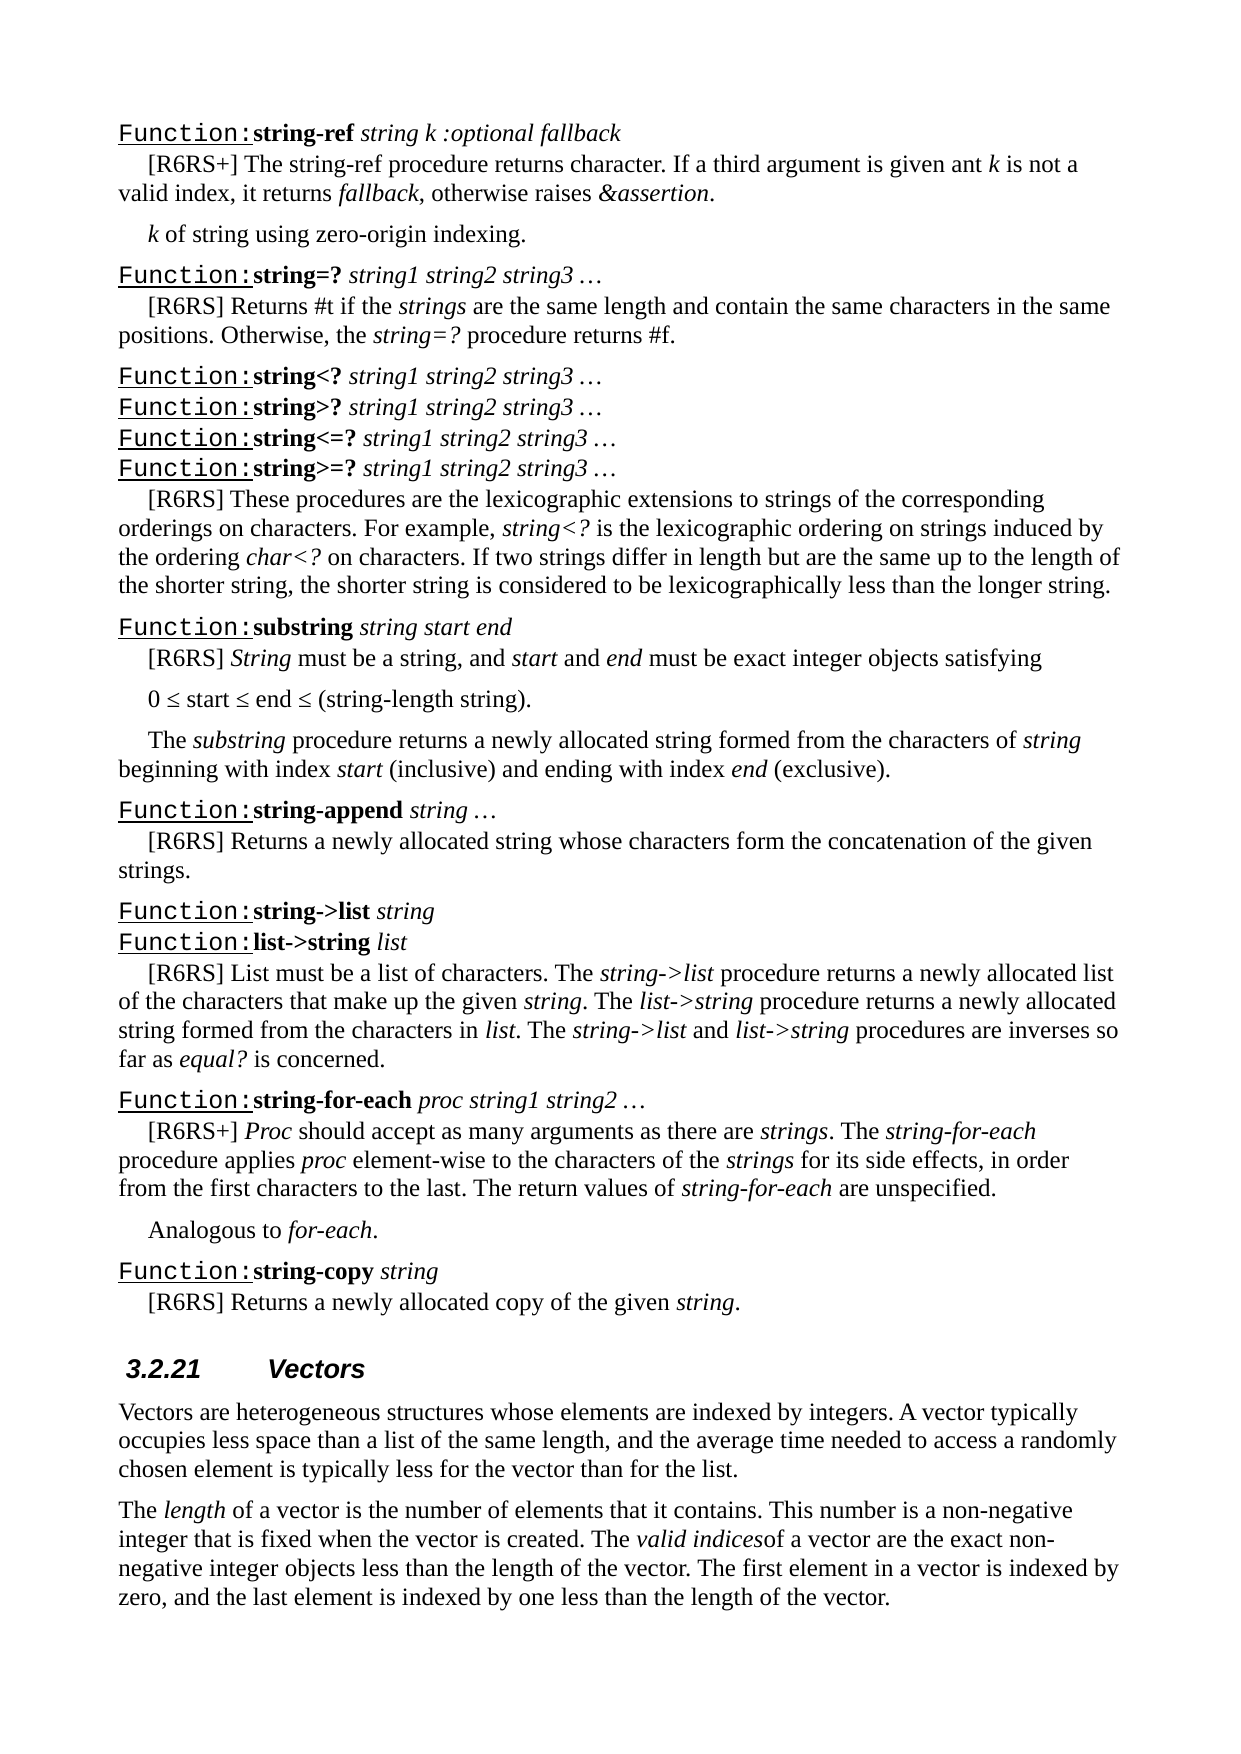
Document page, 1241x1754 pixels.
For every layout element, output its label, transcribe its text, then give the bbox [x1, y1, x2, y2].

text [R6RS] List must be a list of characters. The string->list procedure returns a newly allocated list of the characters that make up the given string. The list->string procedure returns a newly allocated string formed from the characters in list. The string->list and list->string procedures are inverses so far as equal? is concerned. [118, 958, 1122, 1073]
text [R6RS] Returns a newly allocated string whose characters form the concatenation of the given strings. [118, 826, 1122, 883]
text [R6RS+] The string-ref procedure returns character. If a third argument is given ant k is not a valid index, it returns fallback, otherwise raises &assertion. [118, 149, 1122, 206]
text Function:string>? string1 string2 string3 … [118, 392, 1122, 423]
text k of string using zero-origin indexing. [118, 219, 1122, 248]
text [R6RS] Returns #t if the strings are the same length and contain the same characters in the same positions. Otherwise, the string=? procedure returns #f. [118, 291, 1122, 348]
text Function:string-ref string k :optional fallback [118, 118, 1122, 149]
text Function:substring string start end [118, 612, 1122, 643]
text Function:list->string list [118, 927, 1122, 958]
text [R6RS] Returns a newly allocated copy of the given string. [118, 1287, 1122, 1316]
text Function:string-for-each proc string1 string2 … [118, 1085, 1122, 1116]
text Analogous to for-each. [118, 1215, 1122, 1243]
text Function:string<=? string1 string2 string3 … [118, 423, 1122, 453]
text Function:string-copy string [118, 1256, 1122, 1287]
text The length of a vector is the number of elements that it contains. This number is a non-negative integer that is fixed when the vector is created. The valid indicesof a vector are the exact non-negative integer objects less than the length of the vector. The first element in a vector is indexed by zero, and the last element is indexed by one less than the length of the vector. [118, 1496, 1122, 1611]
text [R6RS] These procedures are the lexicographic extensions to strings of the corresponding orderings on characters. For example, string<? is the lexicographic ordering on strings induced by the ordering char<? on characters. If two strings differ in length but are the same up to the length of the shorter string, the shorter string is considered to be lexicographically less than the longer string. [118, 484, 1122, 599]
text [R6RS+] Proc should accept as many arguments as there are strings. The string-for-each procedure applies proc element-wise to the characters of the strings for its side effects, in order from the first characters to the last. The return values of string-for-each are unspecified. [118, 1116, 1122, 1202]
text Vectors are heterogeneous structures whose elements are indexed by integers. A vector typically occupies less space than a list of the same length, and the average time needed to access a randomly chosen element is typically less for the vector than for the list. [118, 1397, 1122, 1483]
text Function:string->list string [118, 896, 1122, 927]
text [R6RS] String must be a string, and start and end must be exact integer objects satisfying [118, 643, 1122, 671]
subtitle Vectors [118, 1353, 1122, 1384]
text 0 ≤ start ≤ end ≤ (string-length string). [118, 684, 1122, 713]
text The substring procedure returns a newly allocated string formed from the characters of string beginning with index start (inclusive) and ending with index end (exclusive). [118, 725, 1122, 783]
text Function:string-append string … [118, 795, 1122, 826]
text Function:string=? string1 string2 string3 … [118, 260, 1122, 291]
text Function:string>=? string1 string2 string3 … [118, 453, 1122, 484]
text Function:string<? string1 string2 string3 … [118, 361, 1122, 392]
